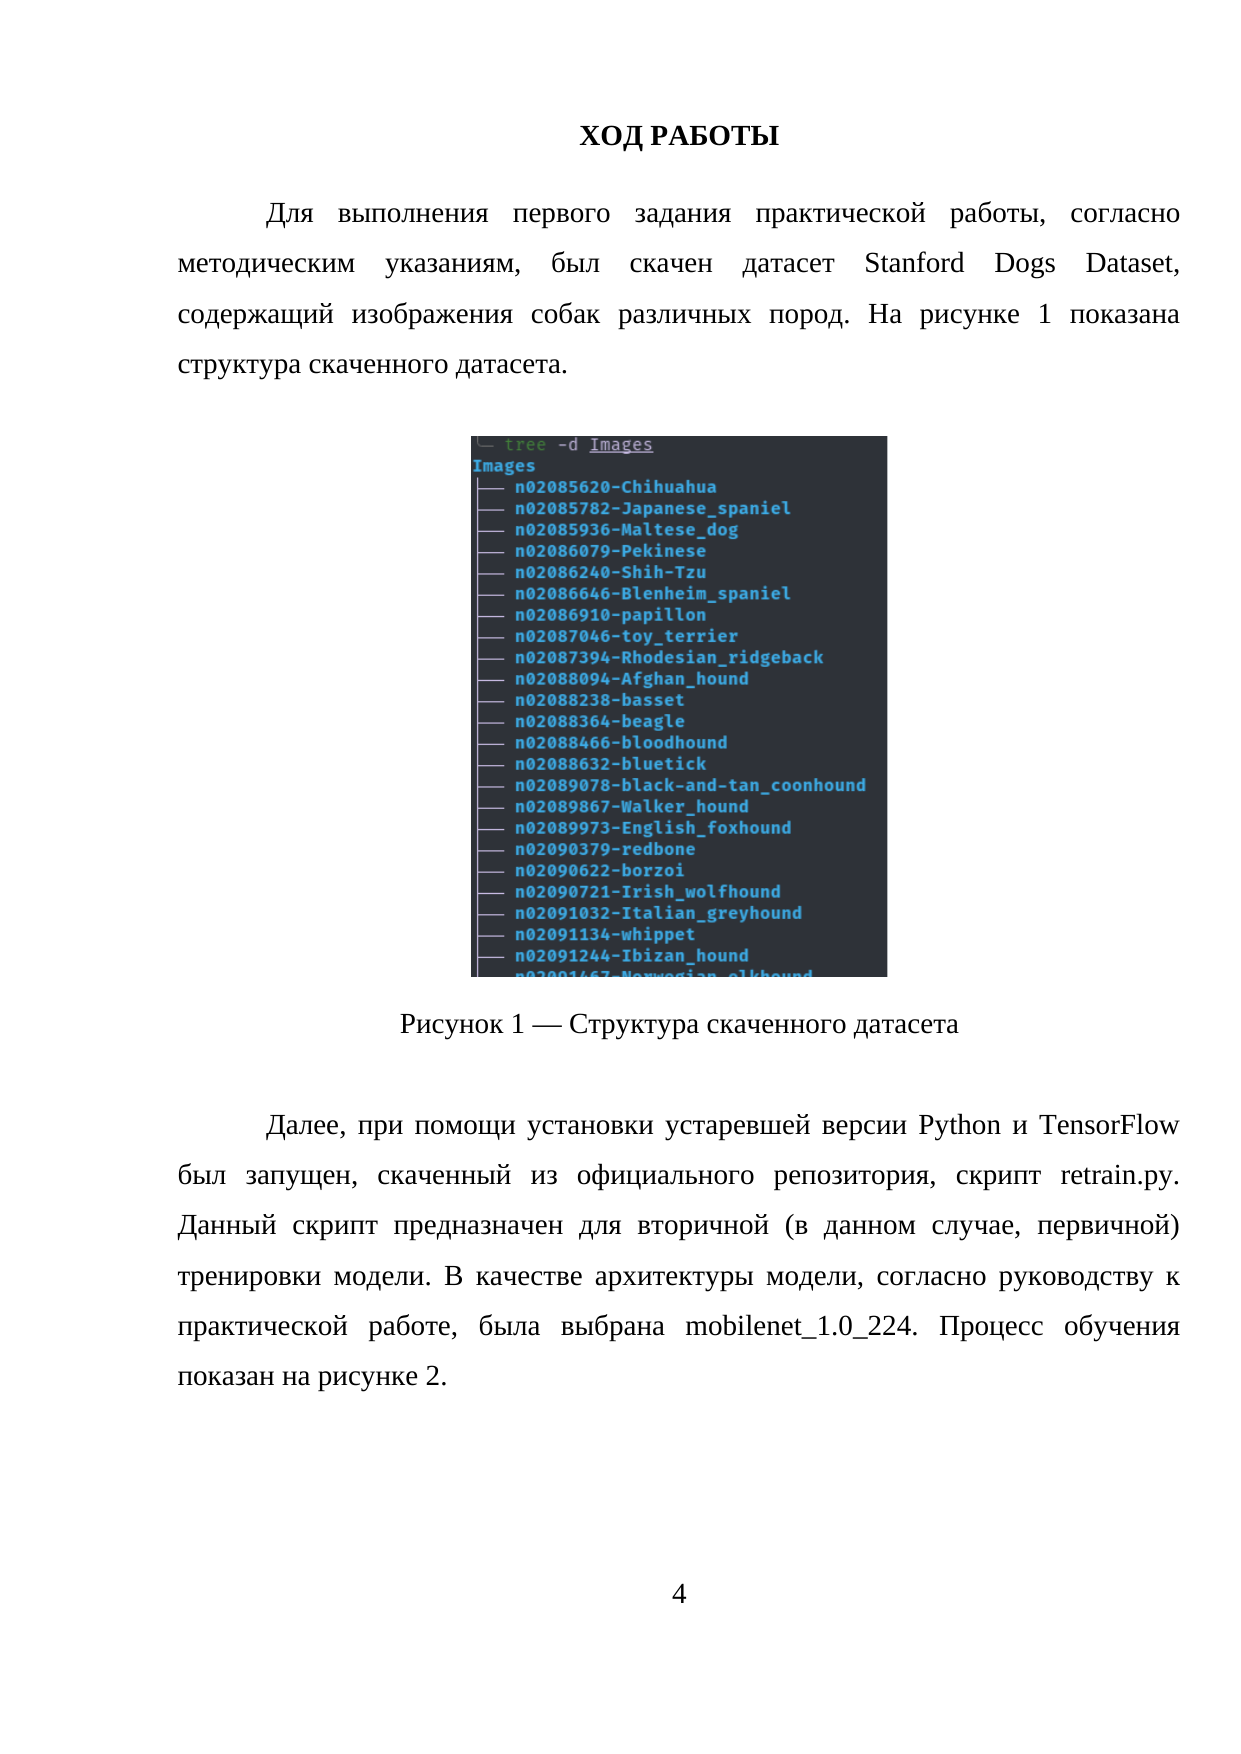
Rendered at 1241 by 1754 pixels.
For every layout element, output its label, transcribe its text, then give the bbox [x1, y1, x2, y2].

text Для выполнения первого задания практической работы, согласно методическим указаниям, был скачен датасет Stanford Dogs Dataset, содержащий изображения собак различных пород. На рисунке 1 показана структура скаченного датасета. [177, 195, 1181, 380]
text Рисунок 1 — Структура скаченного датасета [177, 436, 1181, 1040]
subtitle ХОД РАБОТЫ [177, 118, 1181, 152]
picture [471, 436, 888, 977]
text Далее, при помощи установки устаревшей версии Python и TensorFlow был запущен, скаченный из официального репозитория, скрипт retrain.py. Данный скрипт предназначен для вторичной (в данном случае, первичной) тренировки модели. В качестве архитектуры модели, согласно руководству к практической работе, была выбрана mobilenet_1.0_224. Процесс обучения показан на рисунке 2. [177, 1107, 1181, 1392]
